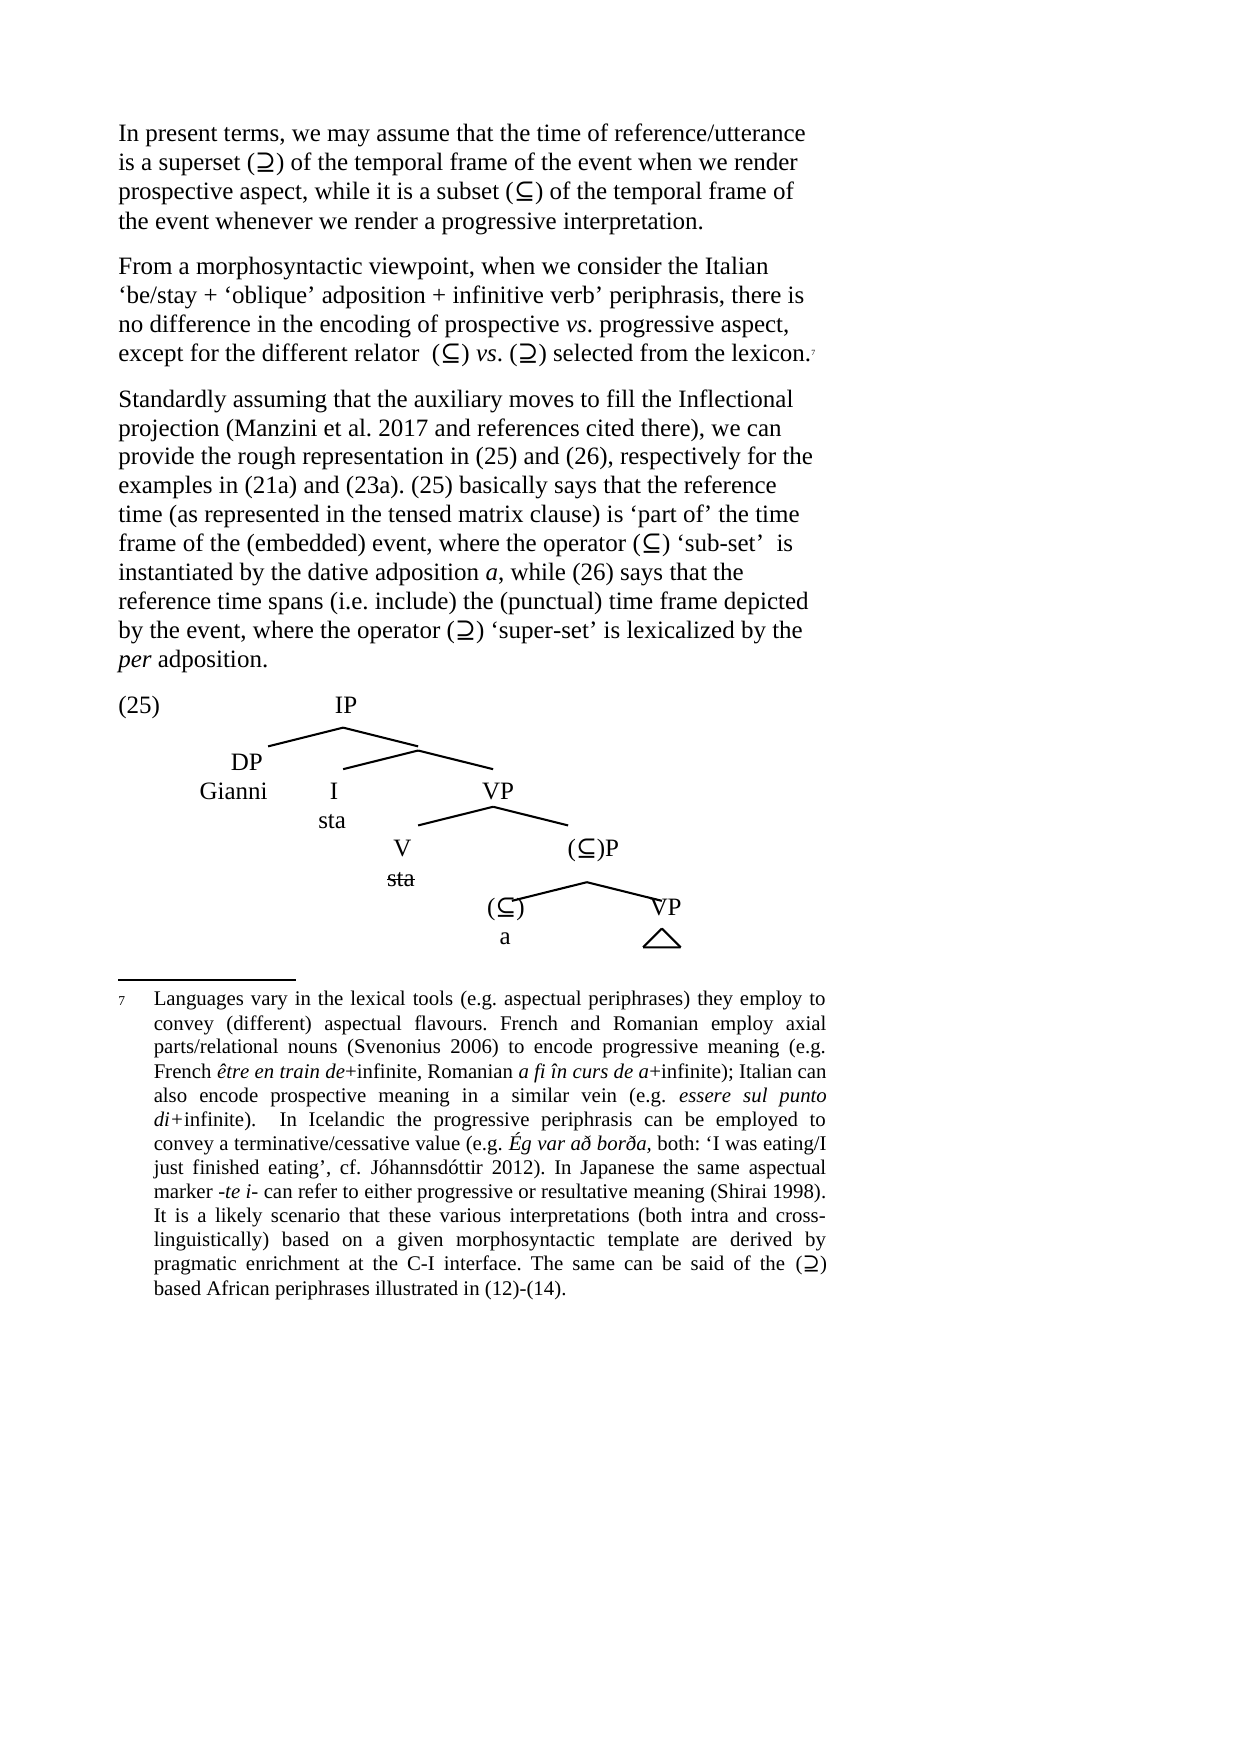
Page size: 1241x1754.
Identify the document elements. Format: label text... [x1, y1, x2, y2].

text sta [118, 805, 827, 833]
text (25) IP [118, 690, 827, 718]
text In present terms, we may assume that the time of reference/utterance is a superset (⊇) of the temporal frame of the event when we render prospective aspect, while it is a subset (⊆) of the temporal frame of the event whenever we render a progressive interpretation. [118, 118, 827, 235]
text Gianni I VP [118, 776, 827, 805]
text DP [118, 747, 827, 776]
text From a morphosyntactic viewpoint, when we consider the Italian ‘be/stay + ‘oblique’ adposition + infinitive verb’ periphrasis, there is no difference in the encoding of prospective vs. progressive aspect, except for the different relator (⊆) vs. (⊇) selected from the lexicon. [118, 251, 827, 367]
text Standardly assuming that the auxiliary moves to fill the Inflectional projection (Manzini et al. 2017 and references cited there), we can provide the rough representation in (25) and (26), respectively for the examples in (21a) and (23a). (25) basically says that the reference time (as represented in the tensed matrix clause) is ‘part of’ the time frame of the (embedded) event, where the operator (⊆) ‘sub-set’ is instantiated by the dative adposition a, while (26) says that the reference time spans (i.e. include) the (punctual) time frame depicted by the event, where the operator (⊇) ‘super-set’ is lexicalized by the per adposition. [118, 384, 827, 673]
text V (⊆)P [118, 833, 827, 863]
text (⊆) VP [118, 892, 827, 921]
text sta [118, 863, 827, 892]
text Languages vary in the lexical tools (e.g. aspectual periphrases) they employ to convey (different) aspectual flavours. French and Romanian employ axial parts/relational nouns (Svenonius 2006) to encode progressive meaning (e.g. French être en train de+infinite, Romanian a fi în curs de a+infinite); Italian can also encode prospective meaning in a similar vein (e.g. essere sul punto di+infinite). In Icelandic the progressive periphrasis can be employed to convey a terminative/cessative value (e.g. Ég var að borða, both: ‘I was eating/I just finished eating’, cf. Jóhannsdóttir 2012). In Japanese the same aspectual marker -te i- can refer to either progressive or resultative meaning (Shirai 1998). It is a likely scenario that these various interpretations (both intra and cross-linguistically) based on a given morphosyntactic template are derived by pragmatic enrichment at the C-I interface. The same can be said of the (⊇) based African periphrases illustrated in (12)-(14). [118, 986, 827, 1300]
text a [118, 921, 827, 950]
